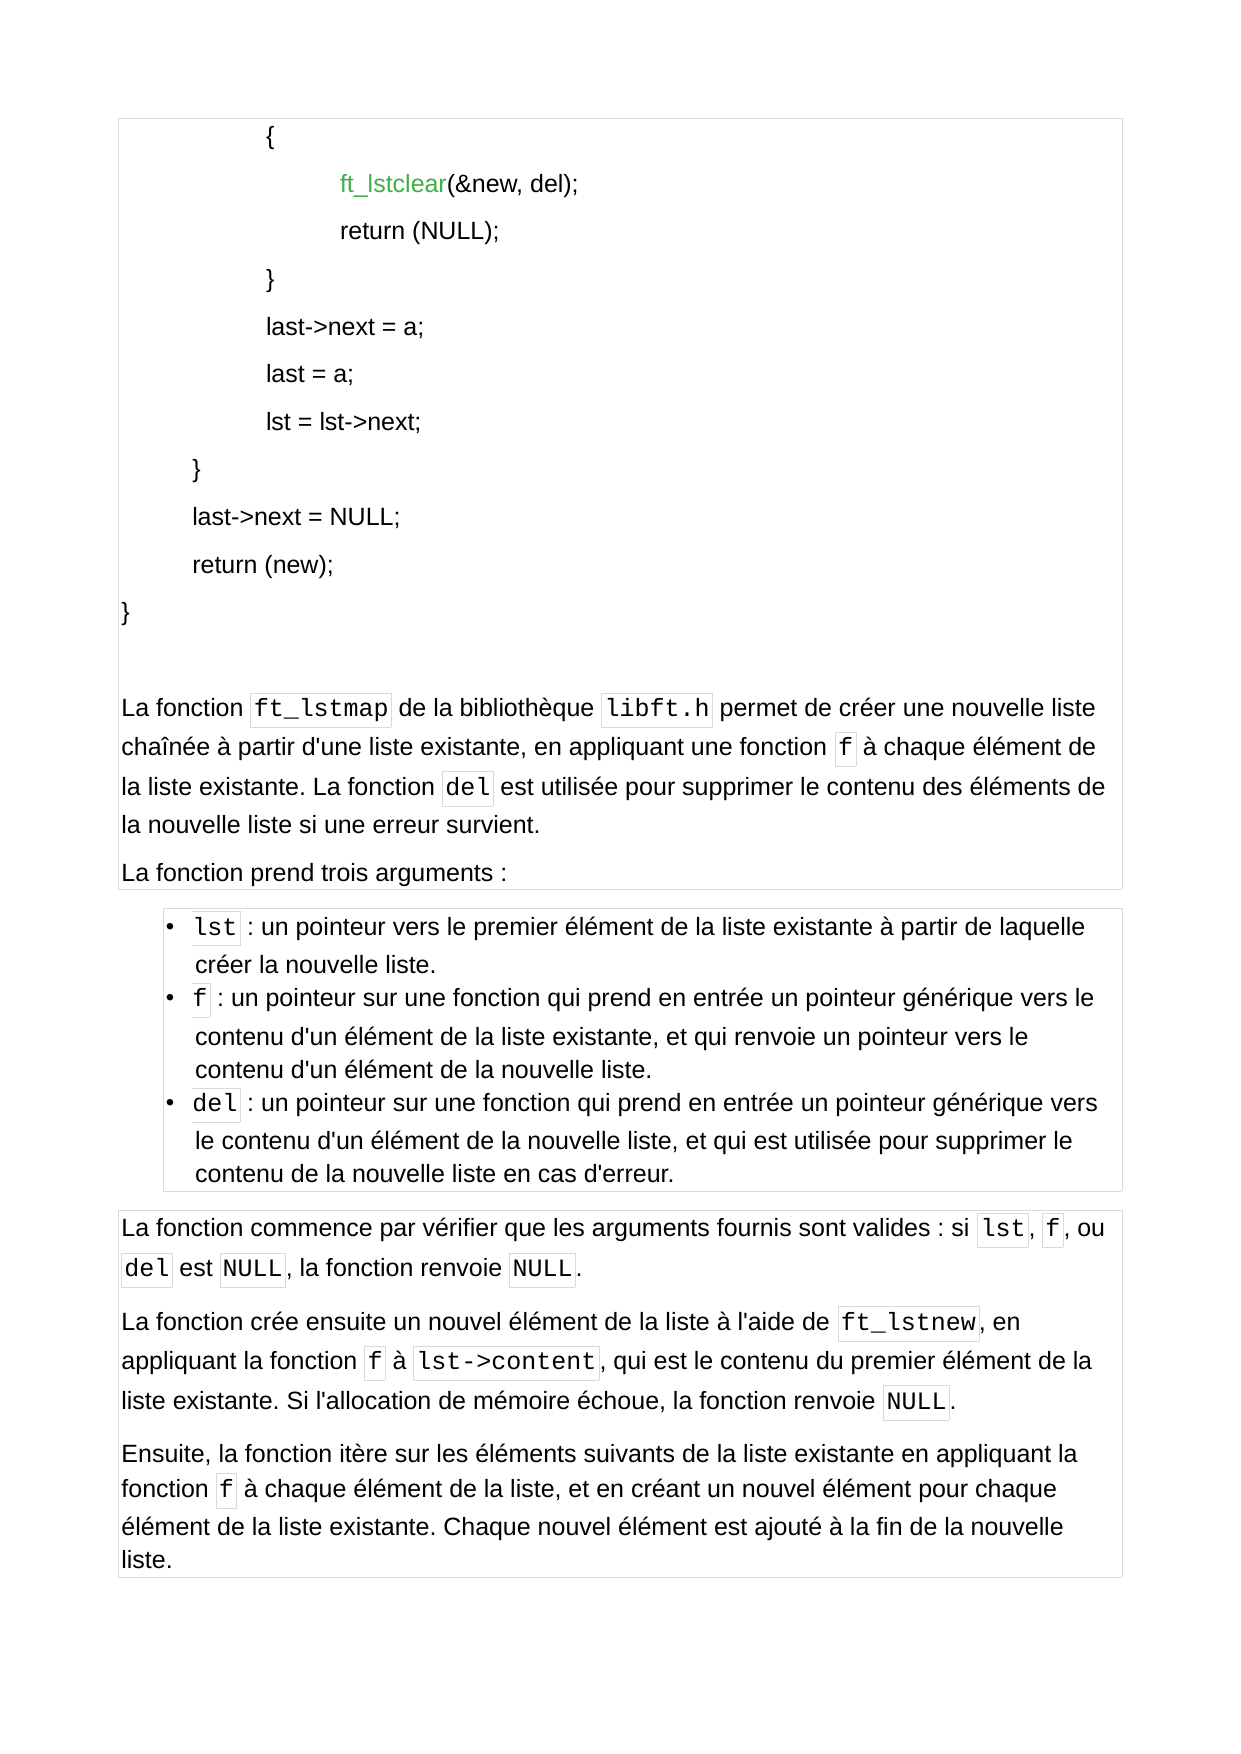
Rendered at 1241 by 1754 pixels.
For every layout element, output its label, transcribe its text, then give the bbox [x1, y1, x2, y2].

text return (new); [119, 547, 1122, 578]
list f : un pointeur sur une fonction qui prend en entrée un pointeur générique vers le contenu d'un élément de la liste existante, et qui renvoie un pointeur vers le contenu d'un élément de la nouvelle liste. [164, 980, 1122, 1083]
text ft_lstclear(&new, del); [119, 166, 1122, 197]
list del : un pointeur sur une fonction qui prend en entrée un pointeur générique vers le contenu d'un élément de la nouvelle liste, et qui est utilisée pour supprimer le contenu de la nouvelle liste en cas d'erreur. [164, 1084, 1122, 1191]
text La fonction prend trois arguments : [119, 854, 1122, 889]
text } [119, 451, 1122, 483]
text return (NULL); [119, 213, 1122, 245]
text last->next = a; [119, 308, 1122, 340]
text La fonction crée ensuite un nouvel élément de la liste à l'aide de ft_lstnew, en appliquant la fonction f à lst->content, qui est le contenu du premier élément de la liste existante. Si l'allocation de mémoire échoue, la fonction renvoie NULL. [119, 1303, 1122, 1420]
text last->next = NULL; [119, 499, 1122, 531]
text lst = lst->next; [119, 404, 1122, 436]
text last = a; [119, 356, 1122, 388]
text Ensuite, la fonction itère sur les éléments suivants de la liste existante en appliquant la fonction f à chaque élément de la liste, et en créant un nouvel élément pour chaque élément de la liste existante. Chaque nouvel élément est ajouté à la fin de la nouvelle liste. [119, 1436, 1122, 1577]
list lst : un pointeur vers le premier élément de la liste existante à partir de laquelle créer la nouvelle liste. [164, 909, 1122, 979]
text La fonction ft_lstmap de la bibliothèque libft.h permet de créer une nouvelle liste chaînée à partir d'une liste existante, en appliquant une fonction f à chaque élément de la liste existante. La fonction del est utilisée pour supprimer le contenu des éléments de la nouvelle liste si une erreur survient. [119, 689, 1122, 839]
text } [119, 594, 1122, 626]
text } [119, 261, 1122, 293]
text { [119, 119, 1122, 150]
text La fonction commence par vérifier que les arguments fournis sont valides : si lst, f, ou del est NULL, la fonction renvoie NULL. [119, 1211, 1122, 1287]
